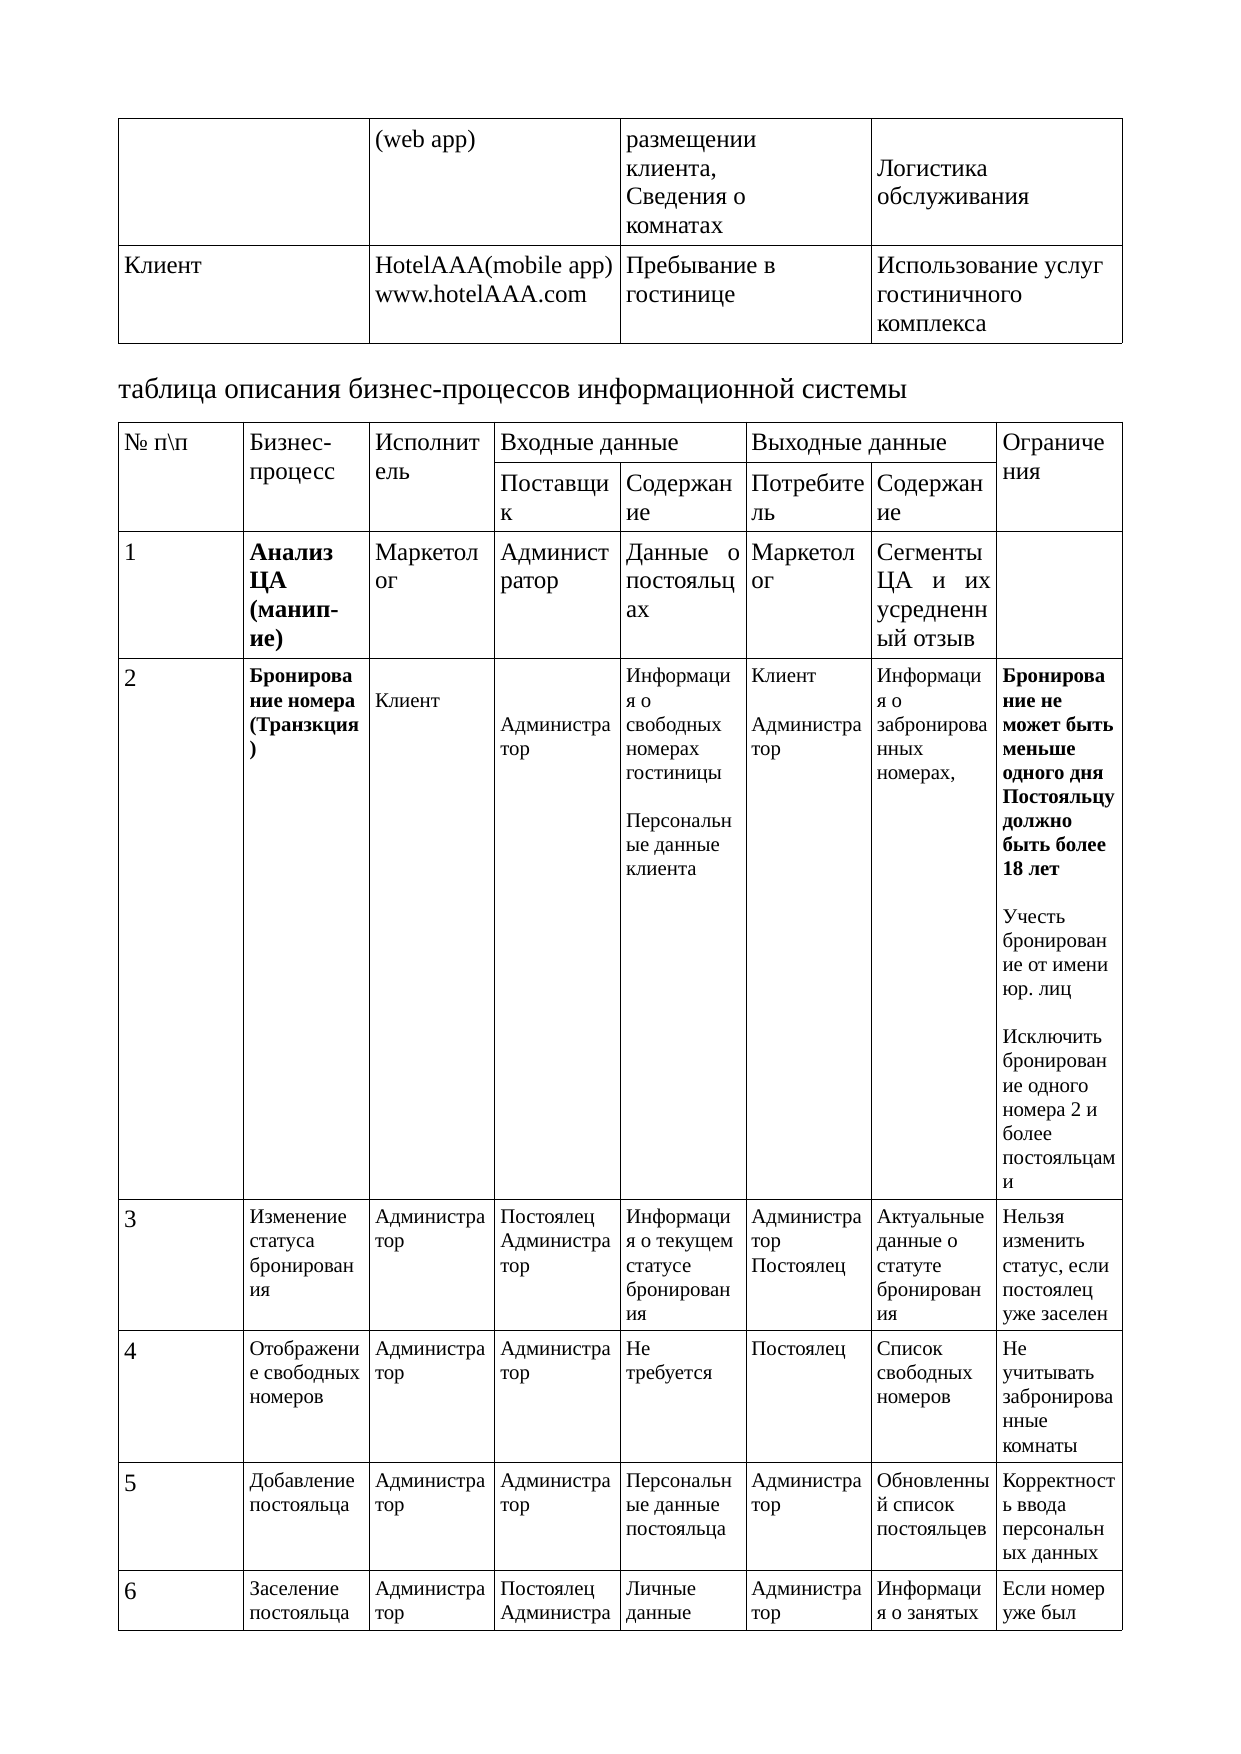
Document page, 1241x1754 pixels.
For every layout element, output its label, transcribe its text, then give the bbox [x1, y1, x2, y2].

table_cell Администратор [370, 1571, 494, 1630]
table_header № п\п [119, 423, 243, 531]
table_cell 4 [119, 1331, 243, 1462]
table_header Бизнес-процесс [244, 423, 369, 531]
text таблица описания бизнес-процессов информационной системы [118, 371, 1122, 405]
table_cell (web app) [370, 119, 620, 245]
table_cell размещении клиента, Сведения о комнатах [621, 119, 871, 245]
table_cell Администратор [370, 1463, 494, 1570]
table_cell Информация о занятых [872, 1571, 996, 1630]
table_cell Постоялец Администра [495, 1571, 620, 1630]
table_header Входные данные [495, 423, 746, 462]
table_cell Администратор [495, 1463, 620, 1570]
table_cell Администратор [495, 532, 620, 658]
table_cell Бронирование номера (Транзкция) [244, 659, 369, 1198]
table_cell Администратор [495, 1331, 620, 1462]
table_cell [119, 119, 369, 245]
table_cell Информация о забронированных номерах, [872, 659, 996, 1198]
table_cell Не учитывать забронированные комнаты [997, 1331, 1122, 1462]
table_cell Личные данные [621, 1571, 746, 1630]
table_cell Нельзя изменить статус, если постоялец уже заселен [997, 1200, 1122, 1330]
table_cell Информация о текущем статусе бронирования [621, 1200, 746, 1330]
table_cell Логистика обслуживания [872, 119, 1122, 245]
table_cell Если номер уже был [997, 1571, 1122, 1630]
table_cell Постоялец Администратор [495, 1200, 620, 1330]
table_cell Не требуется [621, 1331, 746, 1462]
table_cell HotelAAA(mobile app) www.hotelAAA.com [370, 246, 620, 342]
table_cell Клиент Администратор [747, 659, 871, 1198]
table_cell Постоялец [747, 1331, 871, 1462]
table_header Ограничения [997, 423, 1122, 531]
table_cell Маркетолог [370, 532, 494, 658]
table_cell 3 [119, 1200, 243, 1330]
table_header Исполнитель [370, 423, 494, 531]
table_cell Отображение свободных номеров [244, 1331, 369, 1462]
table_cell Анализ ЦА (манип-ие) [244, 532, 369, 658]
table_cell Сегменты ЦА и их усредненный отзыв [872, 532, 996, 658]
table_cell Администратор [370, 1200, 494, 1330]
table_cell Список свободных номеров [872, 1331, 996, 1462]
table_cell Содержание [621, 463, 746, 531]
table_cell 1 [119, 532, 243, 658]
table_header Выходные данные [747, 423, 996, 462]
table_cell Корректность ввода персональных данных [997, 1463, 1122, 1570]
table_cell Клиент [119, 246, 369, 342]
table_cell Администратор Постоялец [747, 1200, 871, 1330]
table_cell Пребывание в гостинице [621, 246, 871, 342]
table_cell Данные о постояльцах [621, 532, 746, 658]
table_cell 2 [119, 659, 243, 1198]
table_cell Администратор [495, 659, 620, 1198]
table_cell Актуальные данные о статуте бронирования [872, 1200, 996, 1330]
table_cell Добавление постояльца [244, 1463, 369, 1570]
table_cell Персональные данные постояльца [621, 1463, 746, 1570]
table_cell [997, 532, 1122, 658]
table_cell Потребитель [747, 463, 871, 531]
table_cell Администратор [370, 1331, 494, 1462]
table_cell 5 [119, 1463, 243, 1570]
table_cell Содержание [872, 463, 996, 531]
table_cell 6 [119, 1571, 243, 1630]
table_cell Бронирование не может быть меньше одного дня Постояльцу должно быть более 18 лет Учесть бронирование от имени юр. лиц Исключить бронирование одного номера 2 и более постояльцами [997, 659, 1122, 1198]
table_cell Заселение постояльца [244, 1571, 369, 1630]
table_cell Информация о свободных номерах гостиницы Персональные данные клиента [621, 659, 746, 1198]
table_cell Администратор [747, 1463, 871, 1570]
table_cell Клиент [370, 659, 494, 1198]
table_cell Использование услуг гостиничного комплекса [872, 246, 1122, 342]
table_cell Изменение статуса бронирования [244, 1200, 369, 1330]
table_cell Администратор [747, 1571, 871, 1630]
table_cell Поставщик [495, 463, 620, 531]
table_cell Обновленный список постояльцев [872, 1463, 996, 1570]
table_cell Маркетолог [747, 532, 871, 658]
